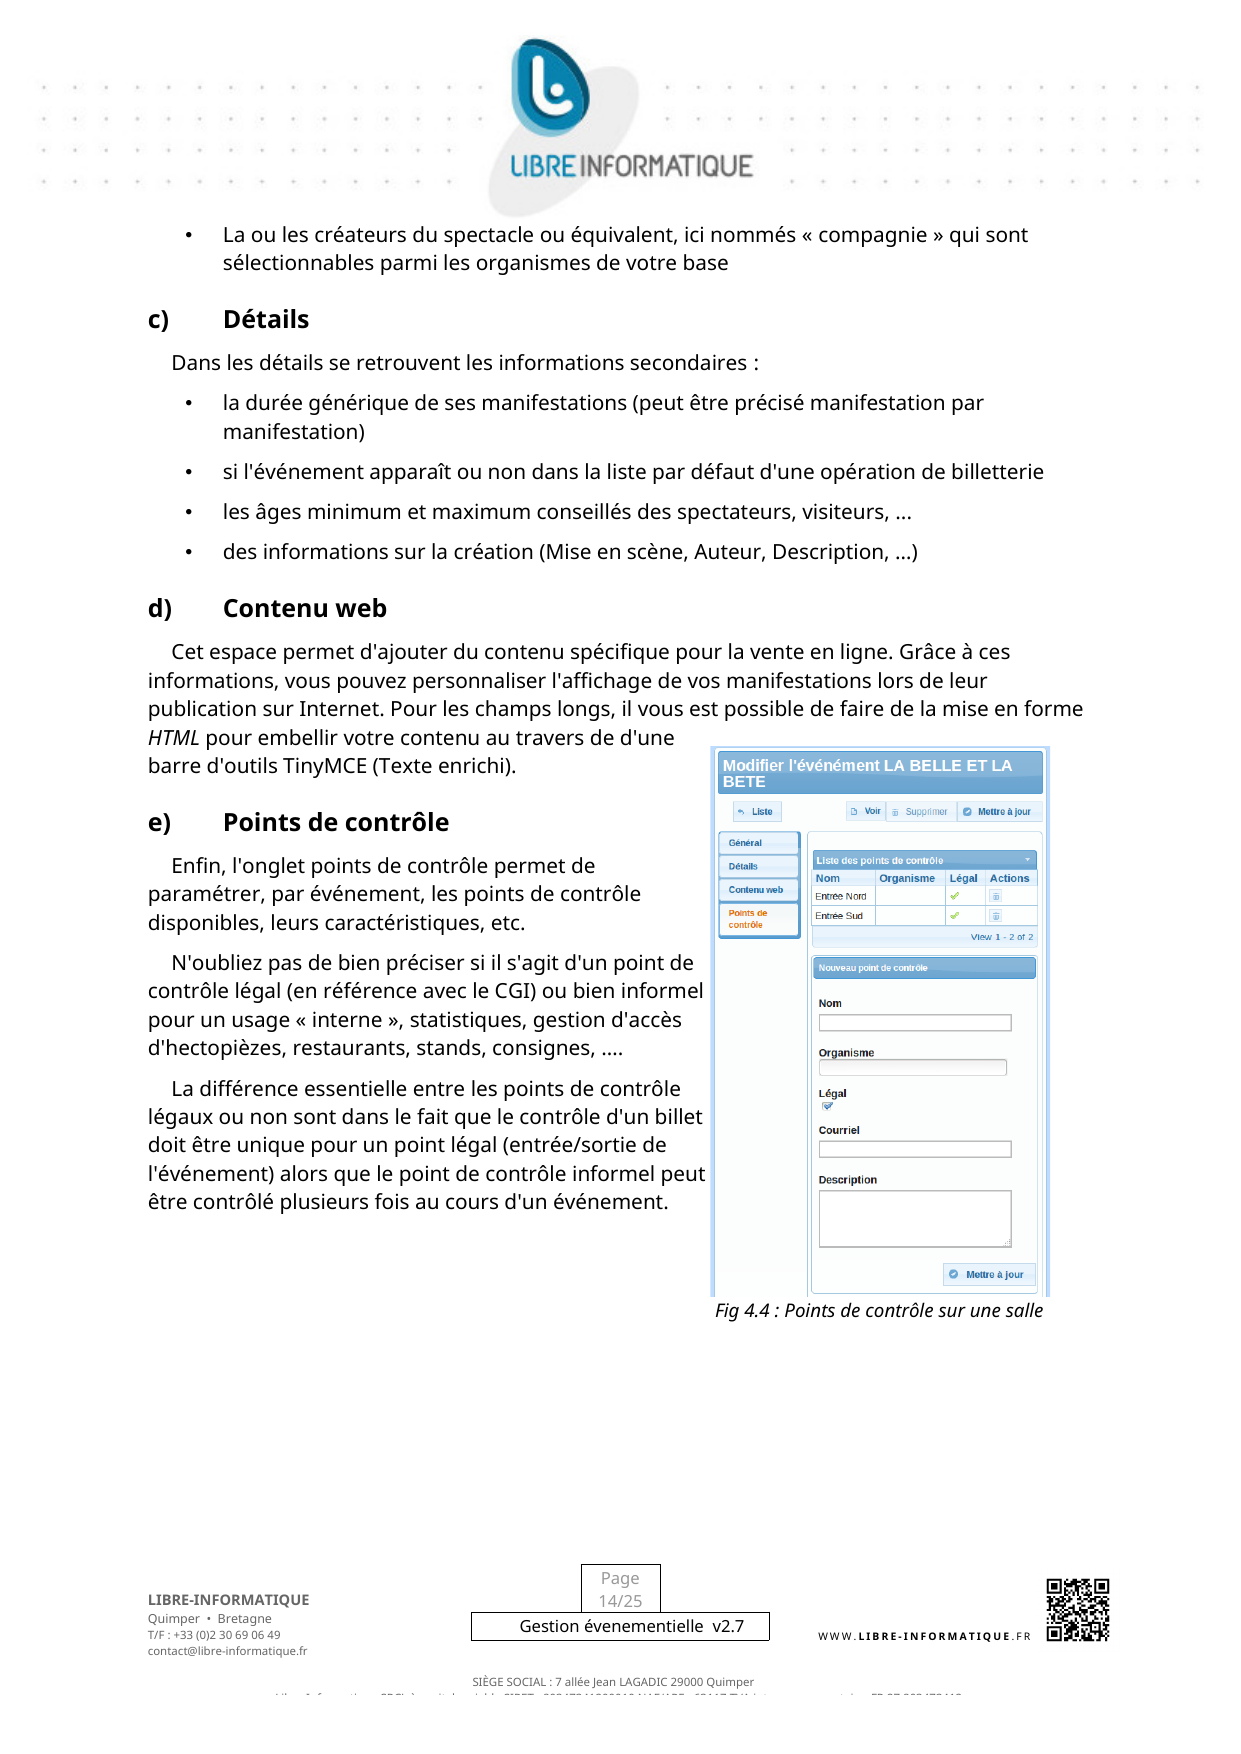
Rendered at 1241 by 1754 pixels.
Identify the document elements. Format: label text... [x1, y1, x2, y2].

text Cet espace permet d'ajouter du contenu spécifique pour la vente en ligne. Grâce à ces informations, vous pouvez personnaliser l'affichage de vos manifestations lors de leur publication sur Internet. Pour les champs longs, il vous est possible de faire de la mise en forme HTML pour embellir votre contenu au travers de d'une barre d'outils TinyMCE (Texte enrichi). [148, 637, 1093, 779]
text La différence essentielle entre les points de contrôle légaux ou non sont dans le fait que le contrôle d'un billet doit être unique pour un point légal (entrée/sortie de l'événement) alors que le point de contrôle informel peut être contrôlé plusieurs fois au cours d'un événement. [148, 1074, 710, 1216]
picture [1036, 1568, 1120, 1652]
list les âges minimum et maximum conseillés des spectateurs, visiteurs, ... [185, 497, 1093, 526]
text Dans les détails se retrouvent les informations secondaires : [148, 348, 1093, 377]
subtitle Détails [148, 302, 1093, 336]
picture [27, 35, 1213, 220]
picture [710, 746, 1050, 1297]
subtitle Contenu web [148, 591, 1093, 625]
text Enfin, l'onglet points de contrôle permet de paramétrer, par événement, les points de contrôle disponibles, leurs caractéristiques, etc. [148, 851, 710, 936]
text N'oubliez pas de bien préciser si il s'agit d'un point de contrôle légal (en référence avec le CGI) ou bien informel pour un usage « interne », statistiques, gestion d'accès d'hectopièzes, restaurants, stands, consignes, …. [148, 948, 710, 1062]
text [1050, 1074, 1093, 1216]
list si l'événement apparaît ou non dans la liste par défaut d'une opération de billetterie [185, 457, 1093, 485]
list la durée générique de ses manifestations (peut être précisé manifestation par manifestation) [185, 388, 1093, 445]
text Fig 4.4 : Points de contrôle sur une salle [710, 1297, 1050, 1322]
subtitle [1050, 804, 1093, 839]
subtitle Points de contrôle [148, 804, 710, 839]
list La ou les créateurs du spectacle ou équivalent, ici nommés « compagnie » qui sont sélectionnables parmi les organismes de votre base [185, 220, 1093, 277]
list des informations sur la création (Mise en scène, Auteur, Description, …) [185, 537, 1093, 566]
text [1050, 948, 1093, 1062]
text [1050, 851, 1093, 936]
